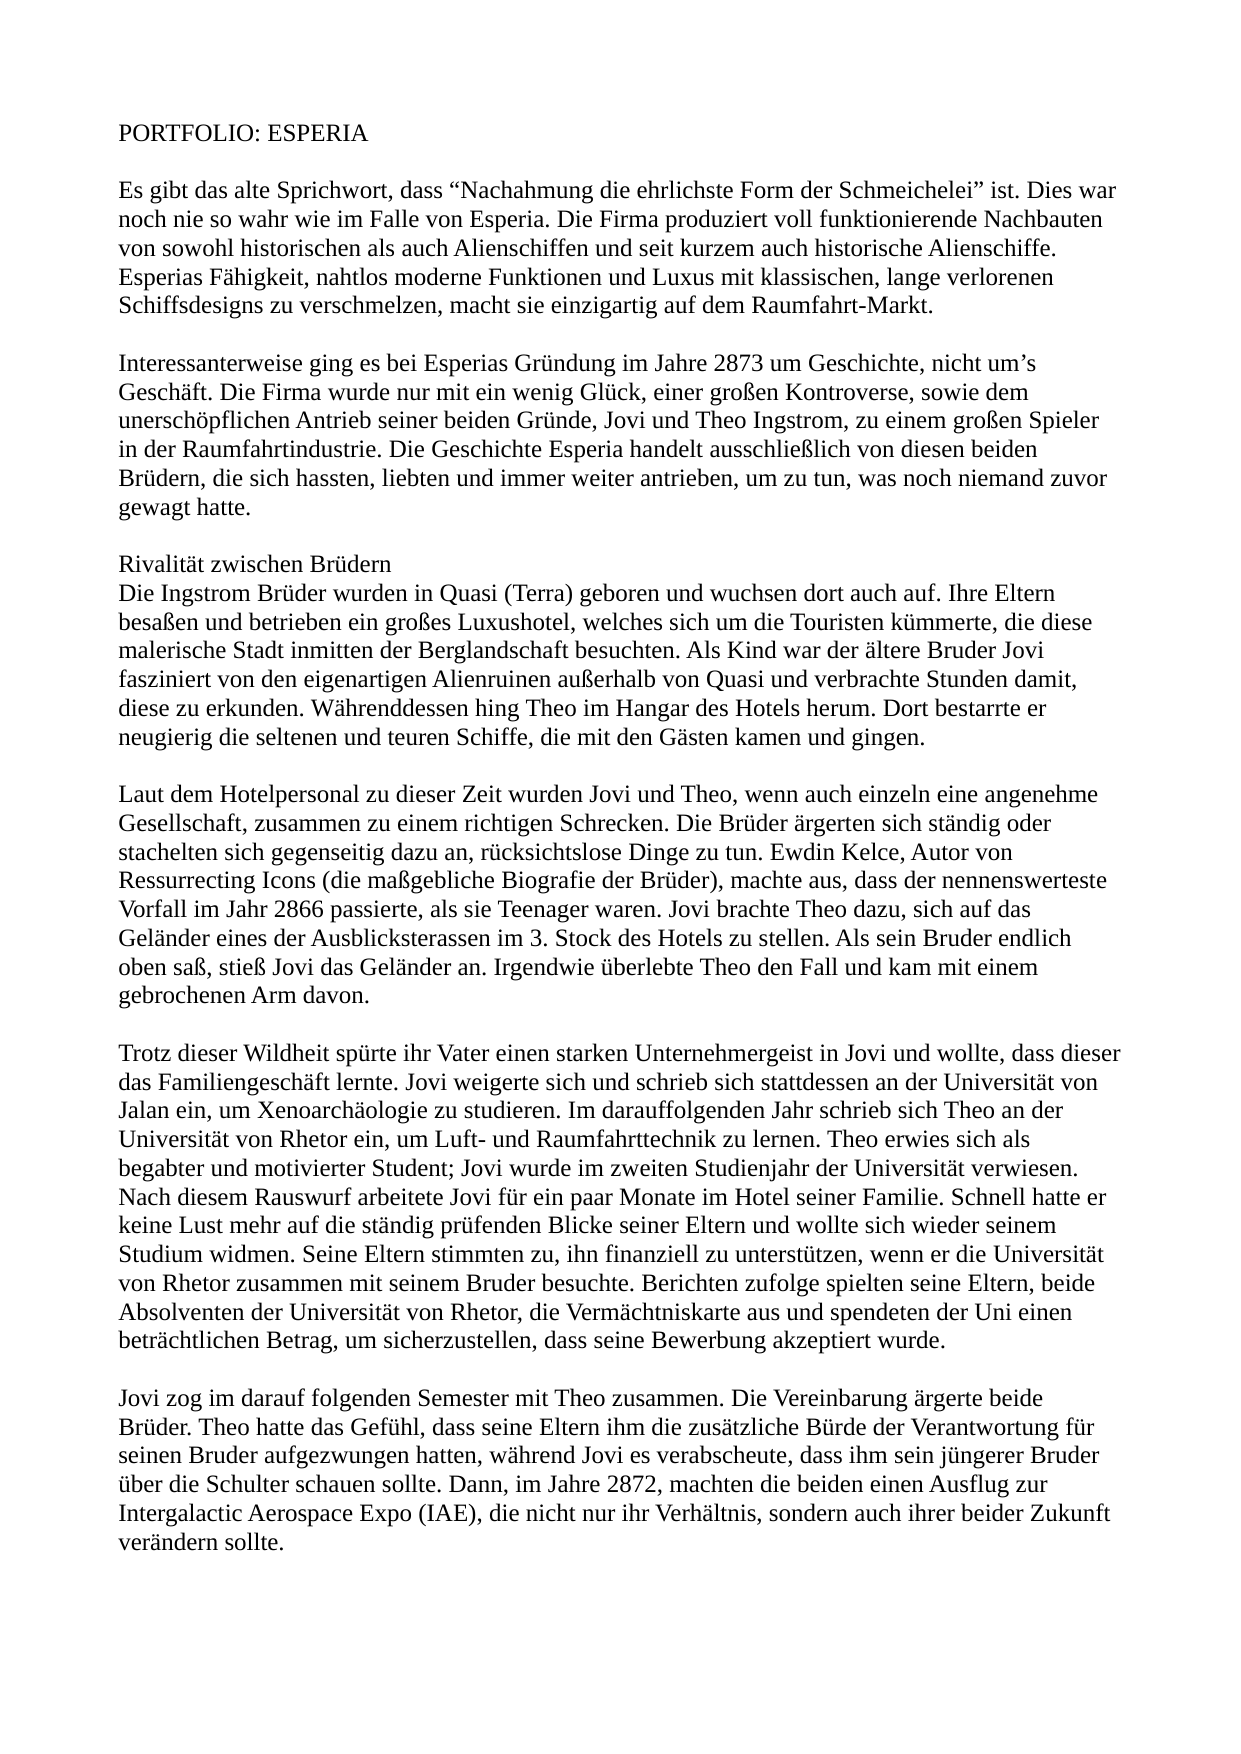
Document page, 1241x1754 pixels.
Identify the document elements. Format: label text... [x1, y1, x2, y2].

text Trotz dieser Wildheit spürte ihr Vater einen starken Unternehmergeist in Jovi und wollte, dass dieser das Familiengeschäft lernte. Jovi weigerte sich und schrieb sich stattdessen an der Universität von Jalan ein, um Xenoarchäologie zu studieren. Im darauffolgenden Jahr schrieb sich Theo an der Universität von Rhetor ein, um Luft- und Raumfahrttechnik zu lernen. Theo erwies sich als begabter und motivierter Student; Jovi wurde im zweiten Studienjahr der Universität verwiesen. [118, 1038, 1122, 1182]
text Jovi zog im darauf folgenden Semester mit Theo zusammen. Die Vereinbarung ärgerte beide Brüder. Theo hatte das Gefühl, dass seine Eltern ihm die zusätzliche Bürde der Verantwortung für seinen Bruder aufgezwungen hatten, während Jovi es verabscheute, dass ihm sein jüngerer Bruder über die Schulter schauen sollte. Dann, im Jahre 2872, machten die beiden einen Ausflug zur Intergalactic Aerospace Expo (IAE), die nicht nur ihr Verhältnis, sondern auch ihrer beider Zukunft verändern sollte. [118, 1383, 1122, 1556]
text Es gibt das alte Sprichwort, dass “Nachahmung die ehrlichste Form der Schmeichelei” ist. Dies war noch nie so wahr wie im Falle von Esperia. Die Firma produziert voll funktionierende Nachbauten von sowohl historischen als auch Alienschiffen und seit kurzem auch historische Alienschiffe. Esperias Fähigkeit, nahtlos moderne Funktionen und Luxus mit klassischen, lange verlorenen Schiffsdesigns zu verschmelzen, macht sie einzigartig auf dem Raumfahrt-Markt. [118, 176, 1122, 319]
text Die Ingstrom Brüder wurden in Quasi (Terra) geboren und wuchsen dort auch auf. Ihre Eltern besaßen und betrieben ein großes Luxushotel, welches sich um die Touristen kümmerte, die diese malerische Stadt inmitten der Berglandschaft besuchten. Als Kind war der ältere Bruder Jovi fasziniert von den eigenartigen Alienruinen außerhalb von Quasi und verbrachte Stunden damit, diese zu erkunden. Währenddessen hing Theo im Hangar des Hotels herum. Dort bestarrte er neugierig die seltenen und teuren Schiffe, die mit den Gästen kamen und gingen. [118, 578, 1122, 751]
text PORTFOLIO: ESPERIA [118, 118, 1122, 147]
text Interessanterweise ging es bei Esperias Gründung im Jahre 2873 um Geschichte, nicht um’s Geschäft. Die Firma wurde nur mit ein wenig Glück, einer großen Kontroverse, sowie dem unerschöpflichen Antrieb seiner beiden Gründe, Jovi und Theo Ingstrom, zu einem großen Spieler in der Raumfahrtindustrie. Die Geschichte Esperia handelt ausschließlich von diesen beiden Brüdern, die sich hassten, liebten und immer weiter antrieben, um zu tun, was noch niemand zuvor gewagt hatte. [118, 348, 1122, 521]
text Nach diesem Rauswurf arbeitete Jovi für ein paar Monate im Hotel seiner Familie. Schnell hatte er keine Lust mehr auf die ständig prüfenden Blicke seiner Eltern und wollte sich wieder seinem Studium widmen. Seine Eltern stimmten zu, ihn finanziell zu unterstützen, wenn er die Universität von Rhetor zusammen mit seinem Bruder besuchte. Berichten zufolge spielten seine Eltern, beide Absolventen der Universität von Rhetor, die Vermächtniskarte aus und spendeten der Uni einen beträchtlichen Betrag, um sicherzustellen, dass seine Bewerbung akzeptiert wurde. [118, 1182, 1122, 1354]
text Rivalität zwischen Brüdern [118, 549, 1122, 578]
text Laut dem Hotelpersonal zu dieser Zeit wurden Jovi und Theo, wenn auch einzeln eine angenehme Gesellschaft, zusammen zu einem richtigen Schrecken. Die Brüder ärgerten sich ständig oder stachelten sich gegenseitig dazu an, rücksichtslose Dinge zu tun. Ewdin Kelce, Autor von Ressurrecting Icons (die maßgebliche Biografie der Brüder), machte aus, dass der nennenswerteste Vorfall im Jahr 2866 passierte, als sie Teenager waren. Jovi brachte Theo dazu, sich auf das Geländer eines der Ausblicksterassen im 3. Stock des Hotels zu stellen. Als sein Bruder endlich oben saß, stieß Jovi das Geländer an. Irgendwie überlebte Theo den Fall und kam mit einem gebrochenen Arm davon. [118, 779, 1122, 1009]
